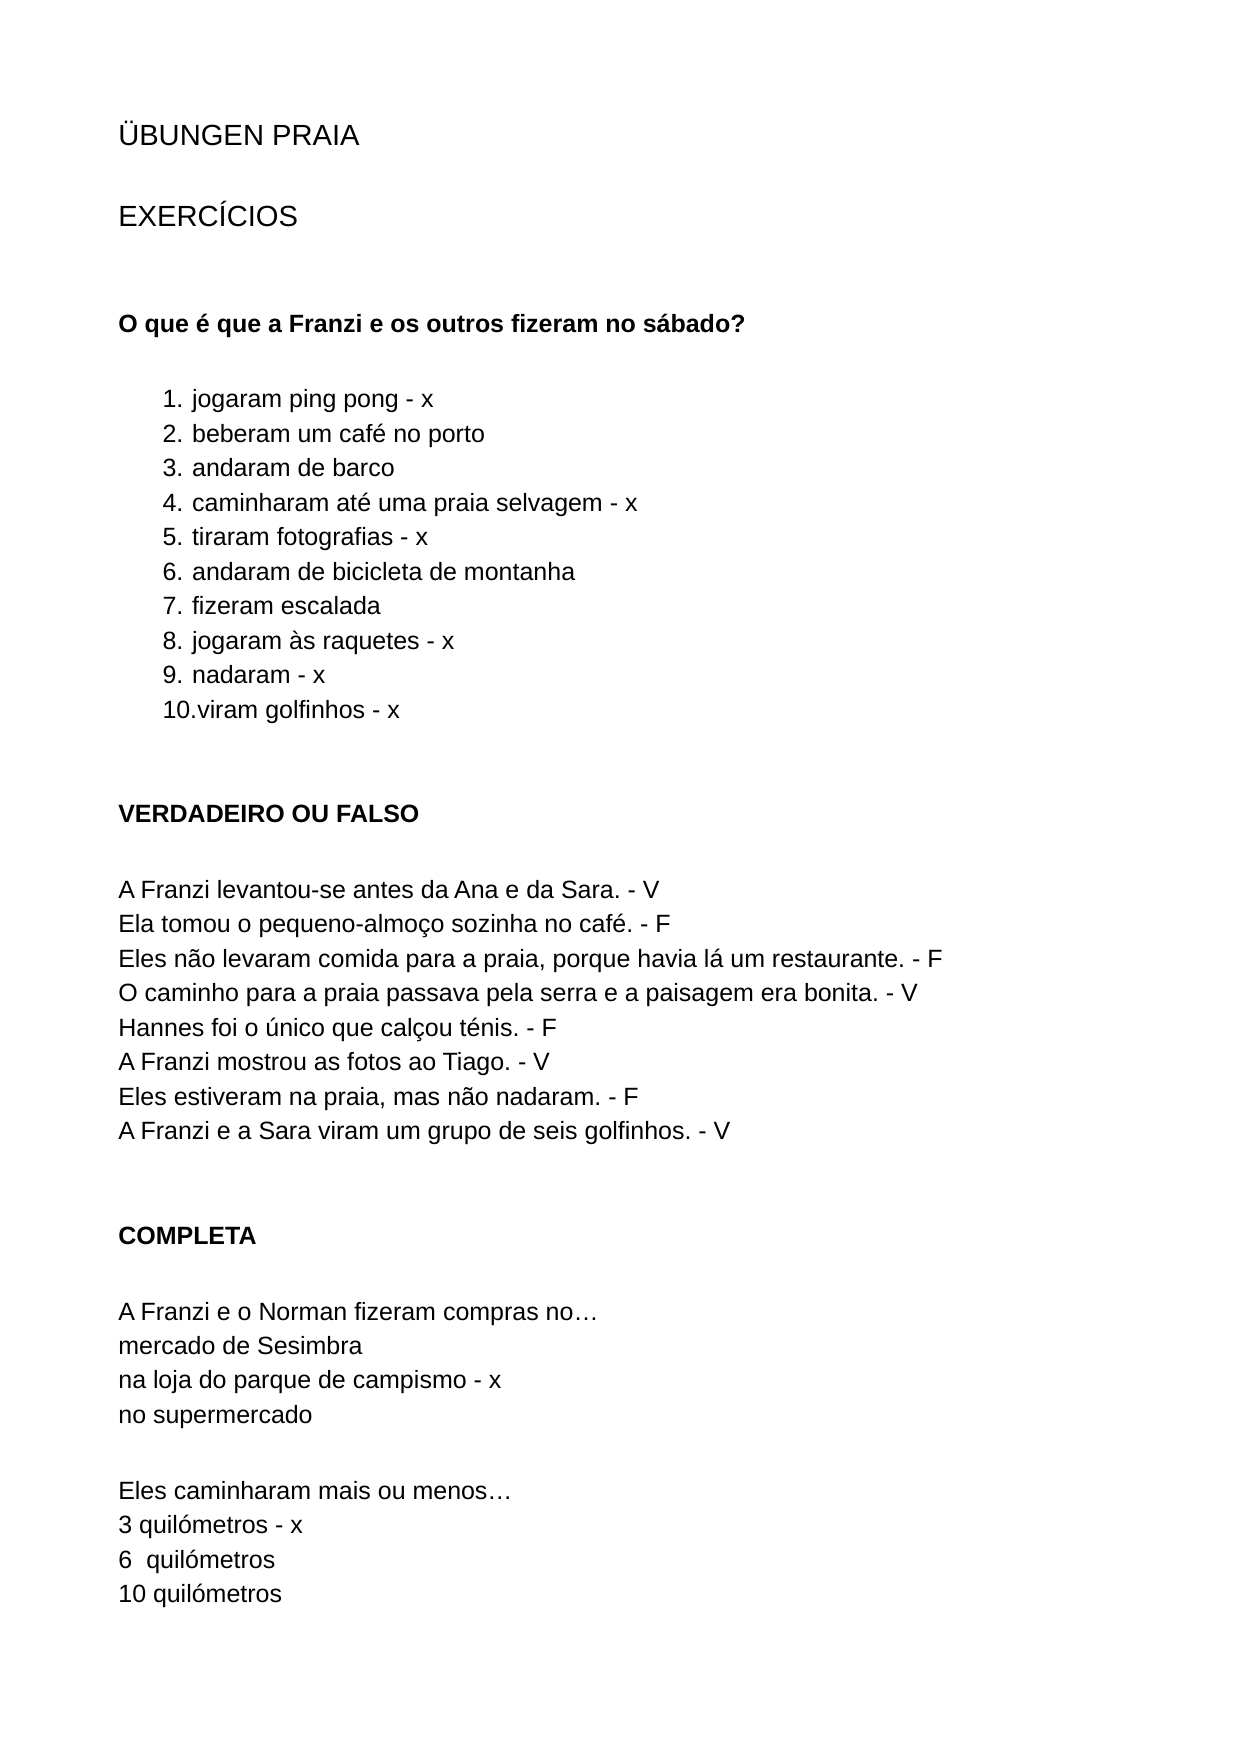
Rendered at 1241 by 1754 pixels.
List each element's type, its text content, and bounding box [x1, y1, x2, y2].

text Eles caminharam mais ou menos… [118, 1476, 1122, 1504]
text 6 quilómetros [118, 1545, 1122, 1573]
text ÜBUNGEN PRAIA [118, 118, 1122, 152]
text 3 quilómetros - x [118, 1510, 1122, 1539]
text O que é que a Franzi e os outros fizeram no sábado? [118, 309, 1122, 337]
list viram golfinhos - x [162, 695, 1122, 723]
text O caminho para a praia passava pela serra e a paisagem era bonita. - V [118, 978, 1122, 1007]
list andaram de barco [162, 453, 1122, 482]
list nadaram - x [162, 660, 1122, 689]
text 10 quilómetros [118, 1579, 1122, 1608]
list andaram de bicicleta de montanha [162, 557, 1122, 586]
text Eles não levaram comida para a praia, porque havia lá um restaurante. - F [118, 944, 1122, 973]
list caminharam até uma praia selvagem - x [162, 488, 1122, 517]
text VERDADEIRO OU FALSO [118, 799, 1122, 828]
text no supermercado [118, 1400, 1122, 1429]
text Hannes foi o único que calçou ténis. - F [118, 1013, 1122, 1042]
text Ela tomou o pequeno-almoço sozinha no café. - F [118, 909, 1122, 938]
list beberam um café no porto [162, 419, 1122, 448]
text A Franzi mostrou as fotos ao Tiago. - V [118, 1047, 1122, 1076]
list jogaram ping pong - x [162, 384, 1122, 413]
list tiraram fotografias - x [162, 522, 1122, 551]
text A Franzi e o Norman fizeram compras no… [118, 1297, 1122, 1325]
text A Franzi levantou-se antes da Ana e da Sara. - V [118, 875, 1122, 904]
text na loja do parque de campismo - x [118, 1366, 1122, 1394]
list fizeram escalada [162, 591, 1122, 620]
text mercado de Sesimbra [118, 1331, 1122, 1360]
list jogaram às raquetes - x [162, 626, 1122, 654]
text COMPLETA [118, 1221, 1122, 1249]
text A Franzi e a Sara viram um grupo de seis golfinhos. - V [118, 1116, 1122, 1145]
text Eles estiveram na praia, mas não nadaram. - F [118, 1082, 1122, 1111]
text EXERCÍCIOS [118, 198, 1122, 232]
